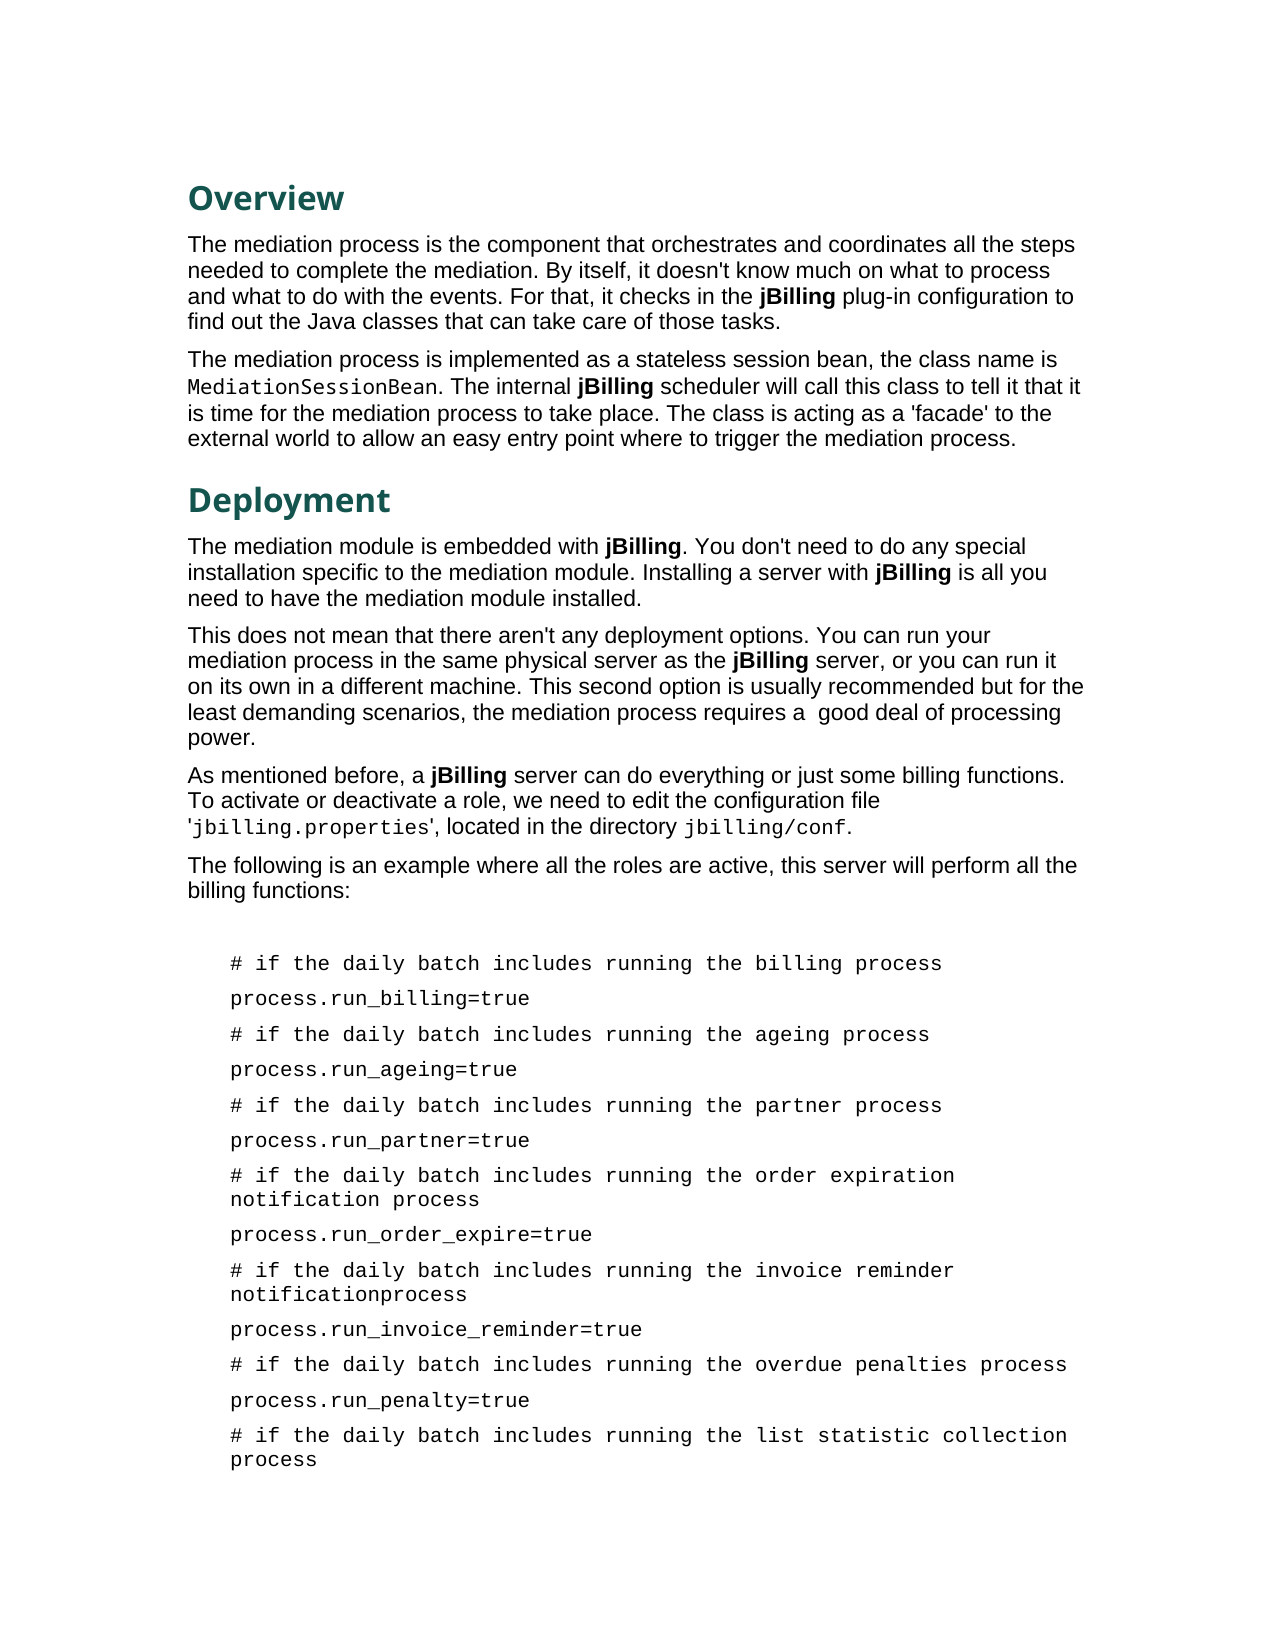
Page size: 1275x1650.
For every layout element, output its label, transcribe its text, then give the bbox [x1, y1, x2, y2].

text process.run_penalty=true [230, 1390, 1087, 1413]
text The mediation module is embedded with jBilling. You don't need to do any special installation specific to the mediation module. Installing a server with jBilling is all you need to have the mediation module installed. [187, 534, 1087, 611]
text process.run_order_expire=true [230, 1224, 1087, 1248]
text # if the daily batch includes running the overdue penalties process [230, 1354, 1087, 1378]
text process.run_ageing=true [230, 1059, 1087, 1083]
text # if the daily batch includes running the list statistic collection process [230, 1425, 1087, 1472]
text The mediation process is the component that orchestrates and coordinates all the steps needed to complete the mediation. By itself, it doesn't know much on what to process and what to do with the events. For that, it checks in the jBilling plug-in configuration to find out the Java classes that can take care of those tasks. [187, 232, 1087, 335]
text process.run_partner=true [230, 1130, 1087, 1154]
subtitle Overview [187, 175, 1087, 220]
text # if the daily batch includes running the order expiration notification process [230, 1165, 1087, 1213]
text # if the daily batch includes running the partner process [230, 1094, 1087, 1118]
text The mediation process is implemented as a stateless session bean, the class name is MediationSessionBean. The internal jBilling scheduler will call this class to tell it that it is time for the mediation process to take place. The class is acting as a 'facade' to the external world to allow an easy entry point where to trigger the mediation process. [187, 346, 1087, 452]
text process.run_billing=true [230, 988, 1087, 1012]
text The following is an example where all the roles are active, this server will perform all the billing functions: [187, 852, 1087, 904]
text # if the daily batch includes running the billing process [230, 953, 1087, 977]
text As mentioned before, a jBilling server can do everything or just some billing functions. To activate or deactivate a role, we need to edit the configuration file 'jbilling.properties', located in the directory jbilling/conf. [187, 762, 1087, 841]
subtitle Deployment [187, 477, 1087, 522]
text # if the daily batch includes running the invoice reminder notificationprocess [230, 1260, 1087, 1307]
text process.run_invoice_reminder=true [230, 1319, 1087, 1343]
text This does not mean that there aren't any deployment options. You can run your mediation process in the same physical server as the jBilling server, or you can run it on its own in a different machine. This second option is usually recommended but for the least demanding scenarios, the mediation process requires a good deal of processing power. [187, 623, 1087, 751]
text # if the daily batch includes running the ageing process [230, 1024, 1087, 1047]
